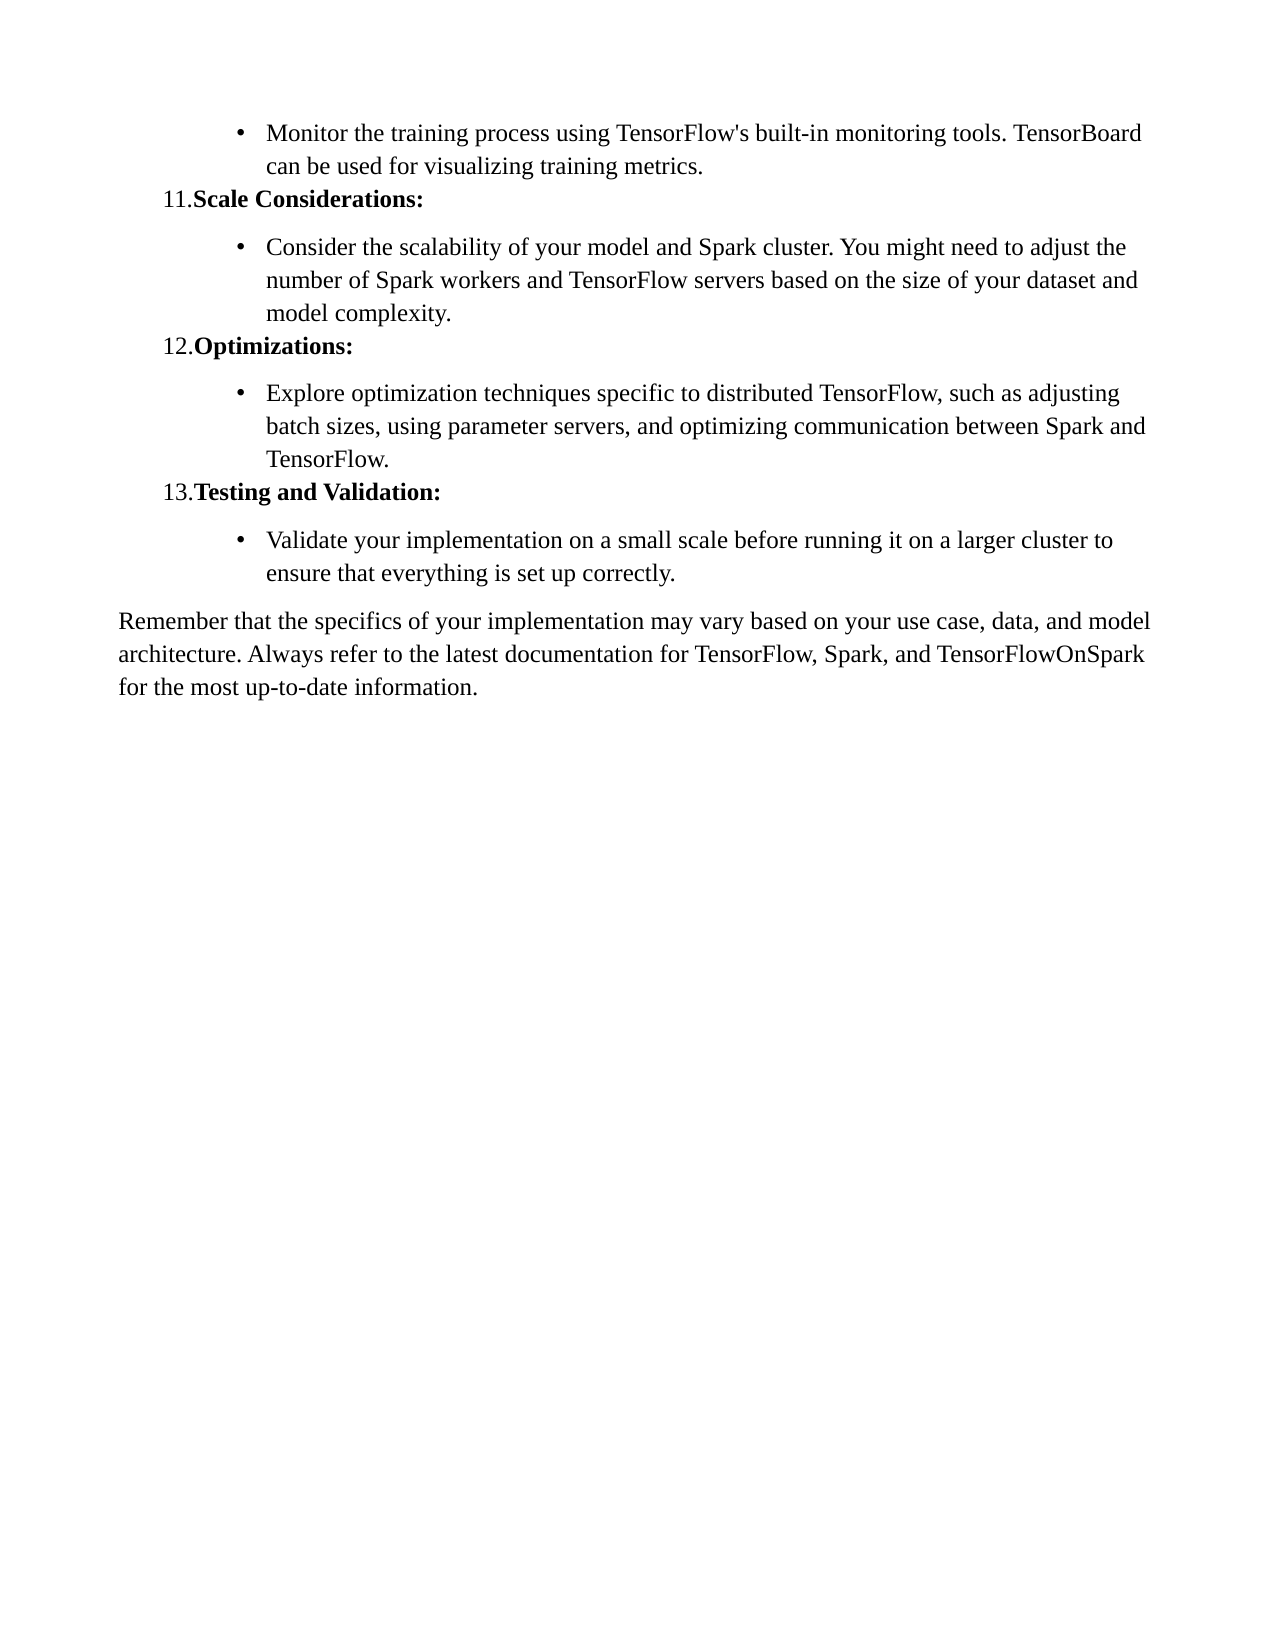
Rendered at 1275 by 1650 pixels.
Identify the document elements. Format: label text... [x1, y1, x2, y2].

list Testing and Validation: [162, 477, 1157, 506]
list Explore optimization techniques specific to distributed TensorFlow, such as adjusting batch sizes, using parameter servers, and optimizing communication between Spark and TensorFlow. [236, 378, 1157, 473]
list Monitor the training process using TensorFlow's built-in monitoring tools. TensorBoard can be used for visualizing training metrics. [236, 118, 1157, 180]
list Validate your implementation on a small scale before running it on a larger cluster to ensure that everything is set up correctly. [236, 525, 1157, 587]
list Optimizations: [162, 331, 1157, 359]
list Scale Considerations: [162, 184, 1157, 213]
list Consider the scalability of your model and Spark cluster. You might need to adjust the number of Spark workers and TensorFlow servers based on the size of your dataset and model complexity. [236, 232, 1157, 327]
text Remember that the specifics of your implementation may vary based on your use case, data, and model architecture. Always refer to the latest documentation for TensorFlow, Spark, and TensorFlowOnSpark for the most up-to-date information. [118, 606, 1157, 701]
